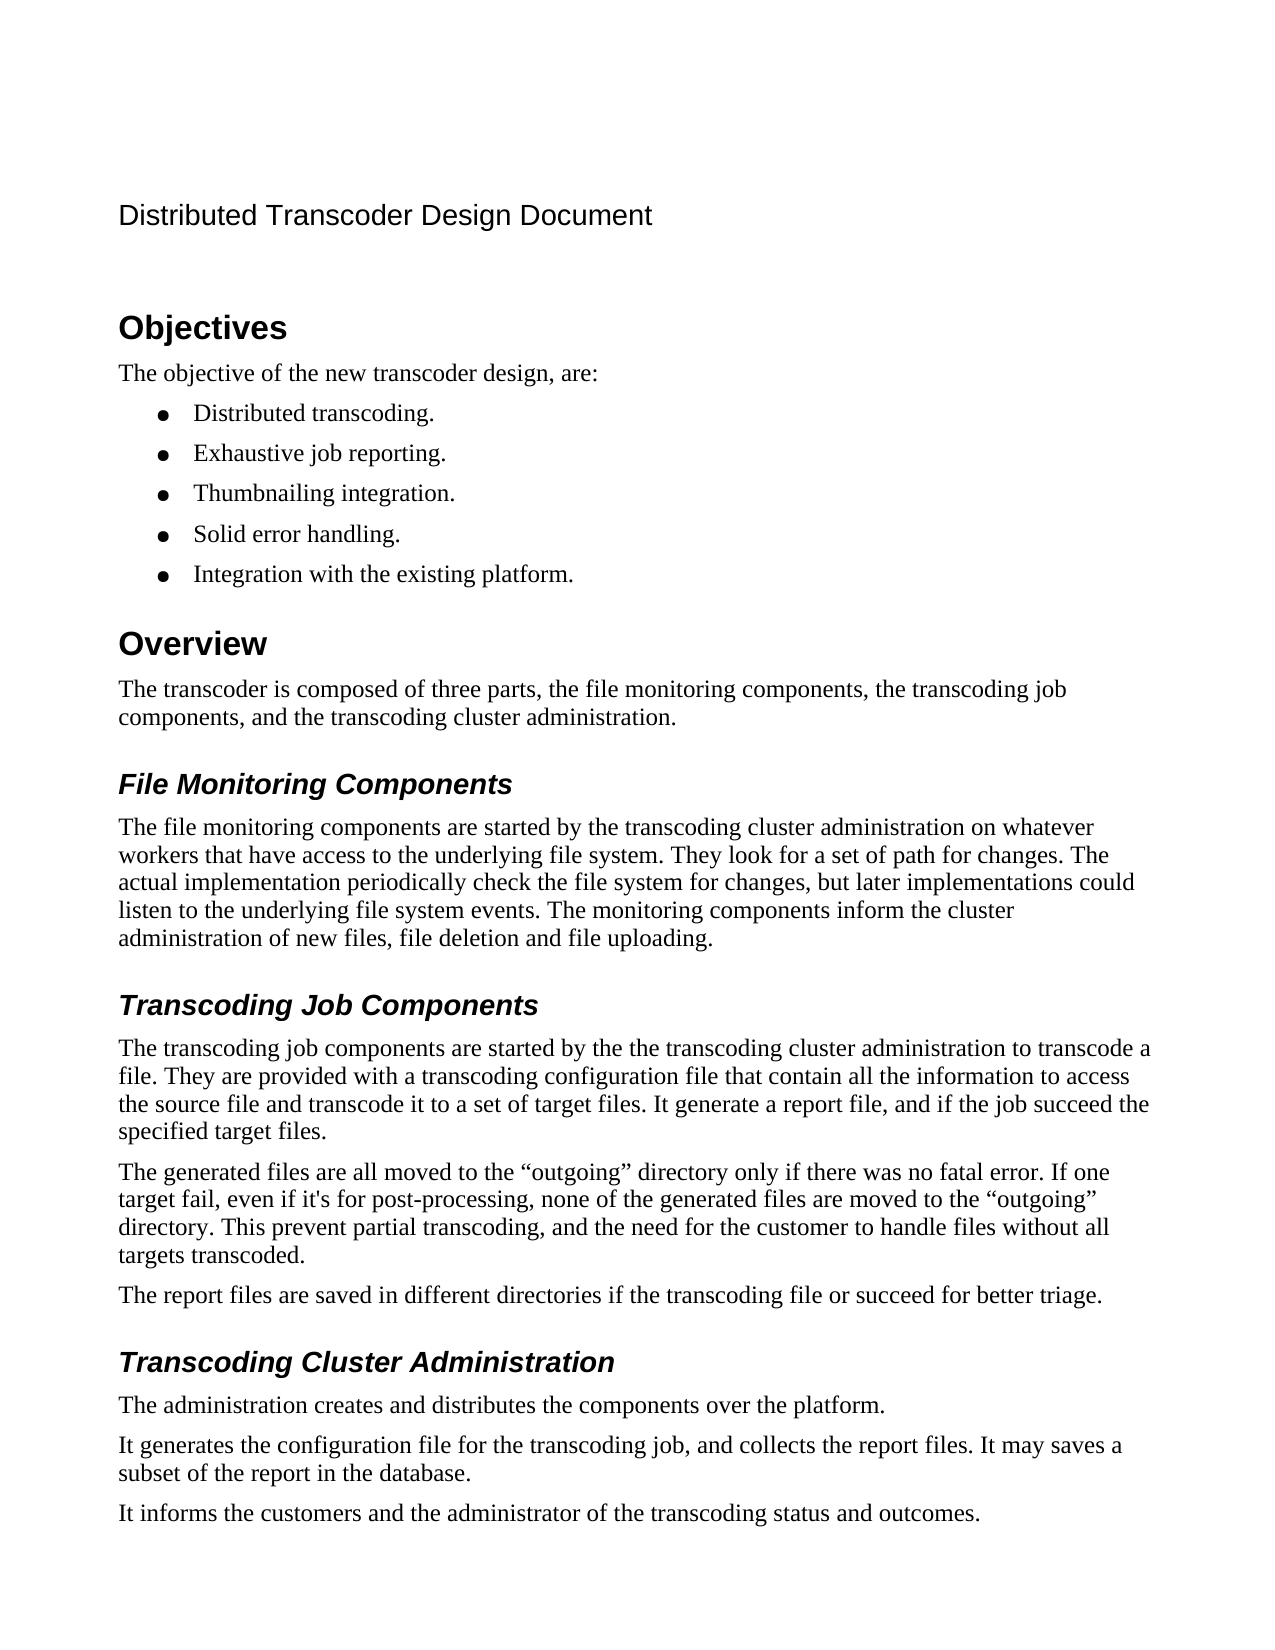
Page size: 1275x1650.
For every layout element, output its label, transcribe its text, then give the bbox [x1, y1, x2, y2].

list Integration with the existing platform. [156, 560, 1157, 588]
text The transcoder is composed of three parts, the file monitoring components, the transcoding job components, and the transcoding cluster administration. [118, 675, 1157, 731]
list Thumbnailing integration. [156, 479, 1157, 507]
list Distributed transcoding. [156, 399, 1157, 427]
subtitle Transcoding Cluster Administration [118, 1346, 1157, 1379]
text The file monitoring components are started by the transcoding cluster administration on whatever workers that have access to the underlying file system. They look for a set of path for changes. The actual implementation periodically check the file system for changes, but later implementations could listen to the underlying file system events. The monitoring components inform the cluster administration of new files, file deletion and file uploading. [118, 813, 1157, 952]
text The transcoding job components are started by the the transcoding cluster administration to transcode a file. They are provided with a transcoding configuration file that contain all the information to access the source file and transcode it to a set of target files. It generate a report file, and if the job succeed the specified target files. [118, 1034, 1157, 1145]
text The report files are saved in different directories if the transcoding file or succeed for better triage. [118, 1281, 1157, 1309]
list Solid error handling. [156, 520, 1157, 547]
subtitle File Monitoring Components [118, 768, 1157, 801]
subtitle Objectives [118, 309, 1157, 346]
text It informs the customers and the administrator of the transcoding status and outcomes. [118, 1499, 1157, 1527]
text The generated files are all moved to the “outgoing” directory only if there was no fatal error. If one target fail, even if it's for post-processing, none of the generated files are moved to the “outgoing” directory. This prevent partial transcoding, and the need for the customer to handle files without all targets transcoded. [118, 1158, 1157, 1268]
subtitle Transcoding Job Components [118, 989, 1157, 1022]
list Exhaustive job reporting. [156, 439, 1157, 467]
text The administration creates and distributes the components over the platform. [118, 1391, 1157, 1419]
subtitle Overview [118, 625, 1157, 663]
subtitle Distributed Transcoder Design Document [118, 198, 1157, 231]
text The objective of the new transcoder design, are: [118, 359, 1157, 387]
text It generates the configuration file for the transcoding job, and collects the report files. It may saves a subset of the report in the database. [118, 1431, 1157, 1487]
